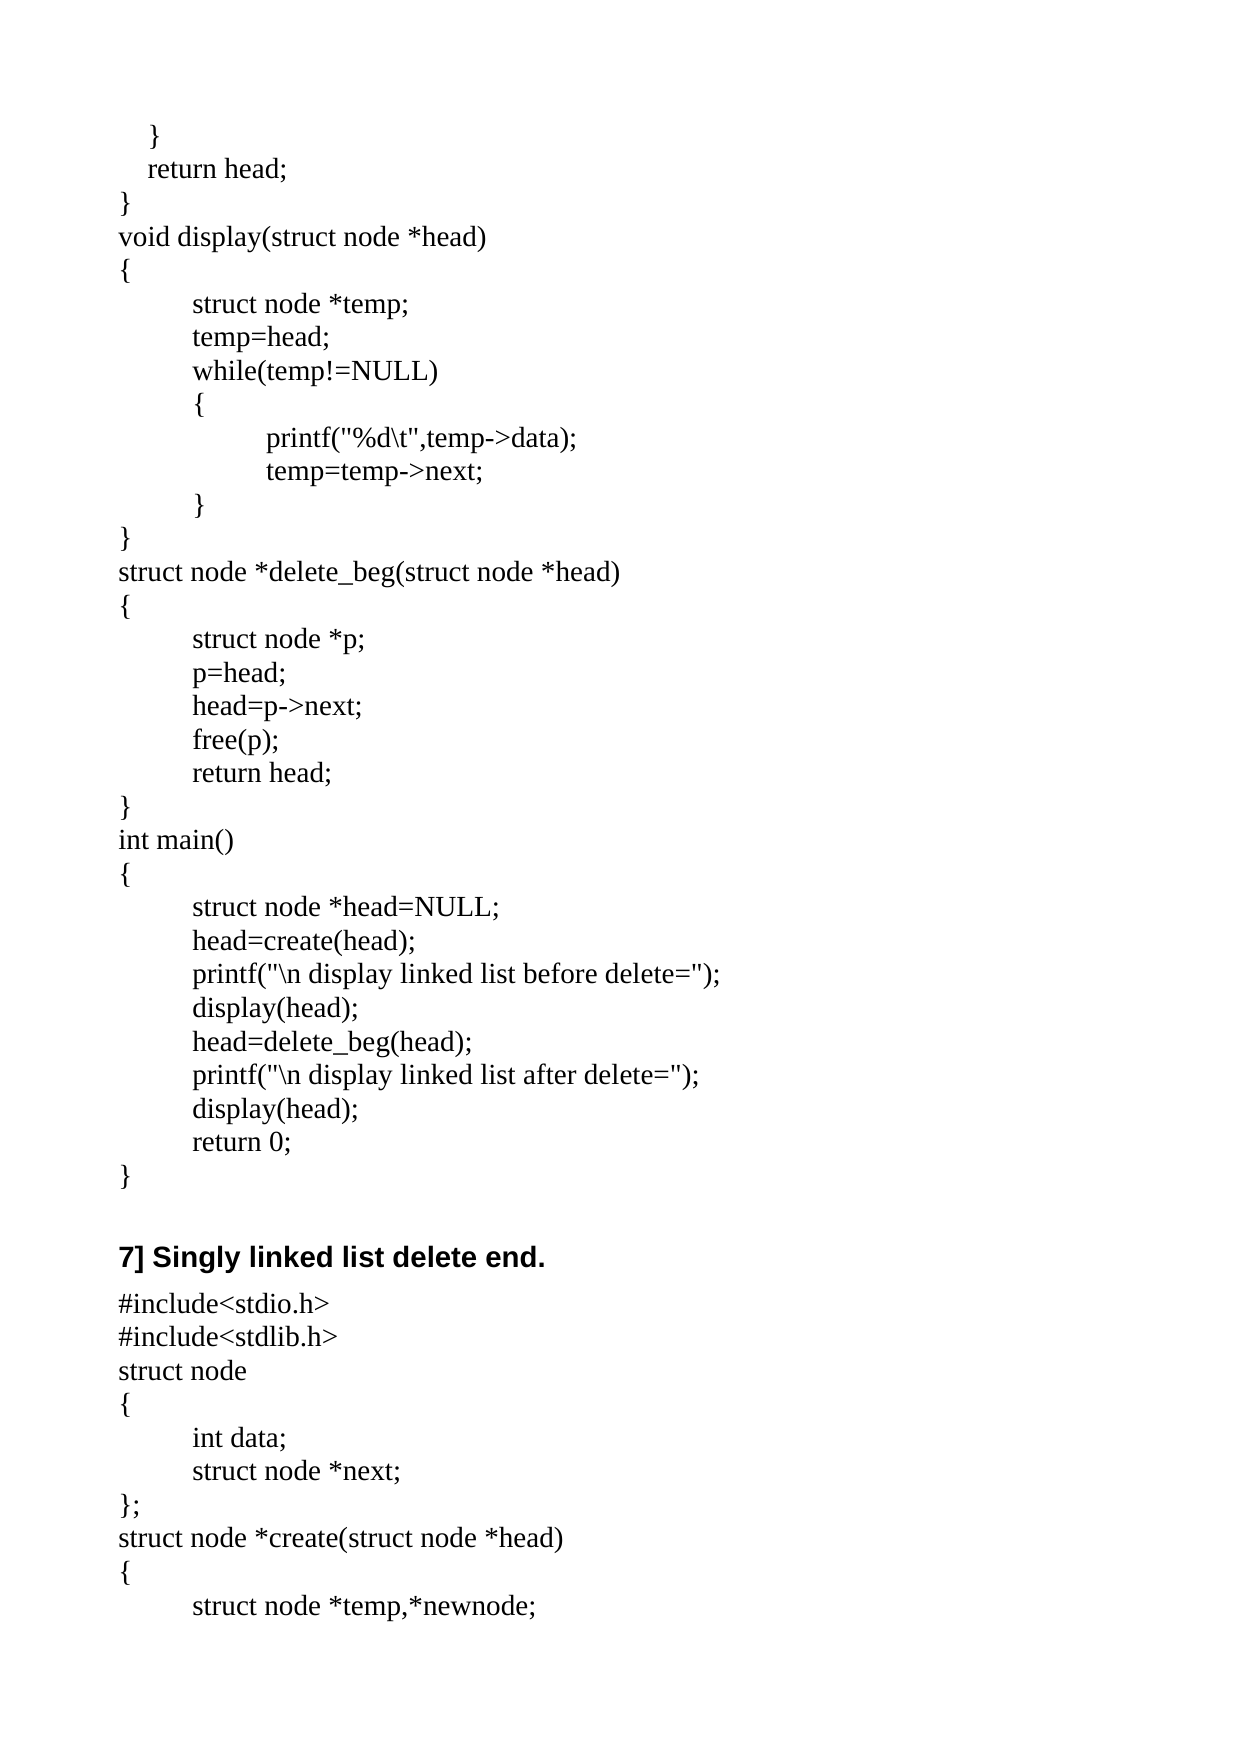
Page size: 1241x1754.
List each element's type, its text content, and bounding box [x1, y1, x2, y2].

text } [118, 789, 1122, 822]
text temp=temp->next; [118, 453, 1122, 487]
text printf("\n display linked list after delete="); [118, 1057, 1122, 1091]
text } [118, 118, 1122, 152]
text int main() [118, 822, 1122, 856]
text head=create(head); [118, 923, 1122, 957]
text #include<stdio.h> [118, 1286, 1122, 1319]
text return head; [118, 152, 1122, 185]
text { [118, 856, 1122, 889]
text void display(struct node *head) [118, 219, 1122, 252]
text head=delete_beg(head); [118, 1024, 1122, 1057]
text { [118, 1386, 1122, 1420]
text free(p); [118, 722, 1122, 755]
text head=p->next; [118, 688, 1122, 722]
text } [118, 185, 1122, 219]
text { [118, 386, 1122, 420]
text p=head; [118, 655, 1122, 688]
subtitle 7] Singly linked list delete end. [118, 1239, 1122, 1273]
text }; [118, 1487, 1122, 1521]
text struct node *head=NULL; [118, 889, 1122, 923]
text struct node *delete_beg(struct node *head) [118, 554, 1122, 588]
text { [118, 588, 1122, 621]
text printf("\n display linked list before delete="); [118, 957, 1122, 990]
text display(head); [118, 990, 1122, 1024]
text struct node [118, 1353, 1122, 1386]
text struct node *temp; [118, 286, 1122, 319]
text struct node *next; [118, 1453, 1122, 1487]
text } [118, 521, 1122, 554]
text #include<stdlib.h> [118, 1319, 1122, 1353]
text { [118, 252, 1122, 286]
text printf("%d\t",temp->data); [118, 420, 1122, 453]
text } [118, 487, 1122, 521]
text temp=head; [118, 319, 1122, 353]
text struct node *temp,*newnode; [118, 1588, 1122, 1621]
text } [118, 1158, 1122, 1191]
text { [118, 1554, 1122, 1588]
text display(head); [118, 1091, 1122, 1124]
text return head; [118, 755, 1122, 789]
text int data; [118, 1420, 1122, 1453]
text while(temp!=NULL) [118, 353, 1122, 386]
text struct node *p; [118, 621, 1122, 655]
text return 0; [118, 1124, 1122, 1158]
text struct node *create(struct node *head) [118, 1521, 1122, 1554]
